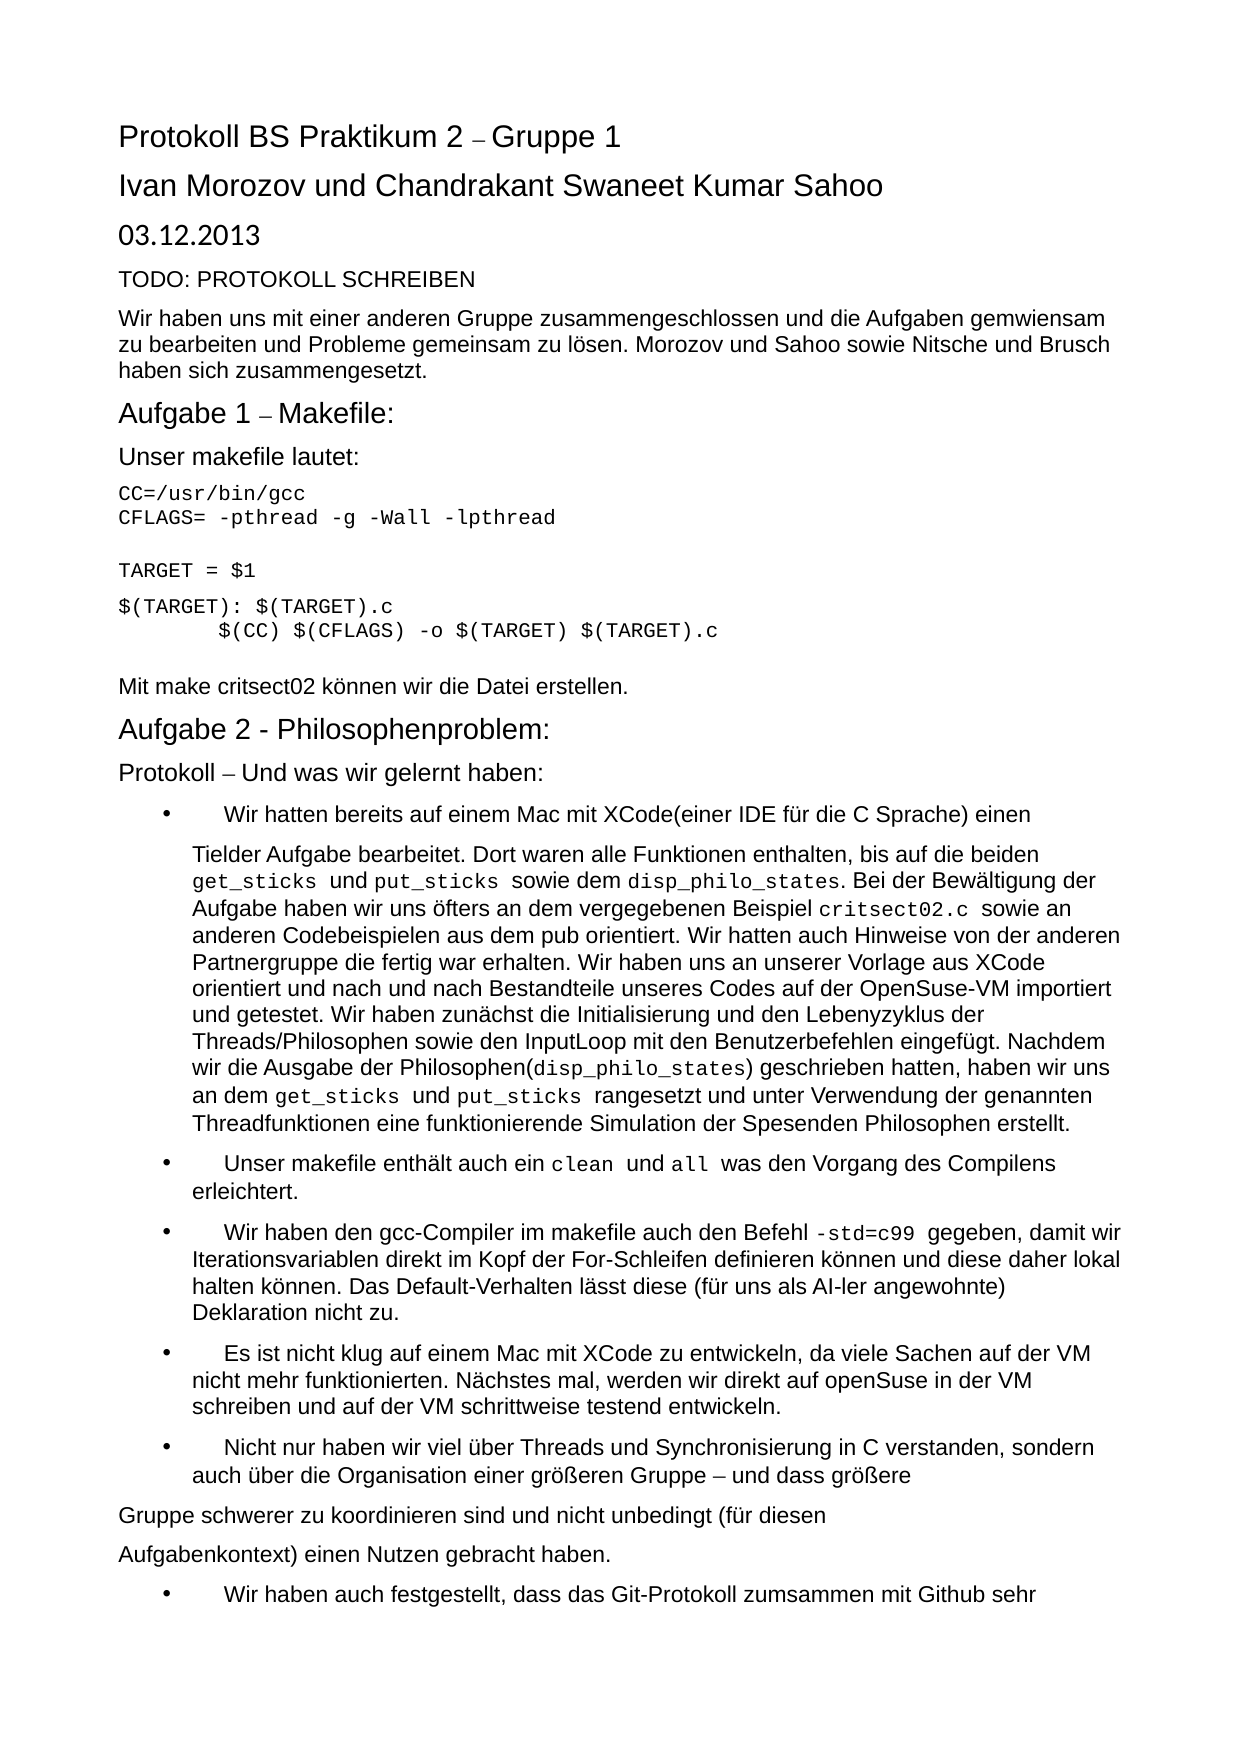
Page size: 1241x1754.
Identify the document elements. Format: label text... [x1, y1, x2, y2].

text $(CC) $(CFLAGS) -o $(TARGET) $(TARGET).c [118, 620, 1122, 643]
text Gruppe schwerer zu koordinieren sind und nicht unbedingt (für diesen [118, 1502, 1122, 1528]
text Aufgabe 1 – Makefile: [118, 396, 1122, 429]
text Wir haben uns mit einer anderen Gruppe zusammengeschlossen und die Aufgaben gemwiensam zu bearbeiten und Probleme gemeinsam zu lösen. Morozov und Sahoo sowie Nitsche und Brusch haben sich zusammengesetzt. [118, 304, 1122, 383]
text TARGET = $1 [118, 560, 1122, 584]
text $(TARGET): $(TARGET).c [118, 596, 1122, 620]
text Aufgabenkontext) einen Nutzen gebracht haben. [118, 1541, 1122, 1567]
text Aufgabe 2 - Philosophenproblem: [118, 712, 1122, 745]
list  Unser makefile enthält auch ein clean und all was den Vorgang des Compilens erleichtert. [162, 1148, 1122, 1204]
list  Wir hatten bereits auf einem Mac mit XCode(einer IDE für die C Sprache) einen [162, 799, 1122, 828]
text Protokoll – Und was wir gelernt haben: [118, 758, 1122, 787]
text TODO: PROTOKOLL SCHREIBEN [118, 266, 1122, 292]
text 03.12.2013 [118, 215, 1122, 253]
list  Wir haben auch festgestellt, dass das Git-Protokoll zumsammen mit Github sehr [162, 1579, 1122, 1608]
text CFLAGS= -pthread -g -Wall -lpthread [118, 507, 1122, 531]
text Ivan Morozov und Chandrakant Swaneet Kumar Sahoo [118, 167, 1122, 202]
list  Wir haben den gcc-Compiler im makefile auch den Befehl -std=c99 gegeben, damit wir Iterationsvariablen direkt im Kopf der For-Schleifen definieren können und diese daher lokal halten können. Das Default-Verhalten lässt diese (für uns als AI-ler angewohnte) Deklaration nicht zu. [162, 1217, 1122, 1325]
text CC=/usr/bin/gcc [118, 483, 1122, 507]
list  Nicht nur haben wir viel über Threads und Synchronisierung in C verstanden, sondern auch über die Organisation einer größeren Gruppe – und dass größere [162, 1432, 1122, 1489]
list  Es ist nicht klug auf einem Mac mit XCode zu entwickeln, da viele Sachen auf der VM nicht mehr funktionierten. Nächstes mal, werden wir direkt auf openSuse in der VM schreiben und auf der VM schrittweise testend entwickeln. [162, 1338, 1122, 1419]
text Mit make critsect02 können wir die Datei erstellen. [118, 673, 1122, 699]
text Unser makefile lautet: [118, 442, 1122, 471]
list Tielder Aufgabe bearbeitet. Dort waren alle Funktionen enthalten, bis auf die beiden get_sticks und put_sticks sowie dem disp_philo_states. Bei der Bewältigung der Aufgabe haben wir uns öfters an dem vergegebenen Beispiel critsect02.c sowie an anderen Codebeispielen aus dem pub orientiert. Wir hatten auch Hinweise von der anderen Partnergruppe die fertig war erhalten. Wir haben uns an unserer Vorlage aus XCode orientiert und nach und nach Bestandteile unseres Codes auf der OpenSuse-VM importiert und getestet. Wir haben zunächst die Initialisierung und den Lebenyzyklus der Threads/Philosophen sowie den InputLoop mit den Benutzerbefehlen eingefügt. Nachdem wir die Ausgabe der Philosophen(disp_philo_states) geschrieben hatten, haben wir uns an dem get_sticks und put_sticks rangesetzt und unter Verwendung der genannten Threadfunktionen eine funktionierende Simulation der Spesenden Philosophen erstellt. [162, 841, 1122, 1136]
text Protokoll BS Praktikum 2 – Gruppe 1 [118, 118, 1122, 154]
